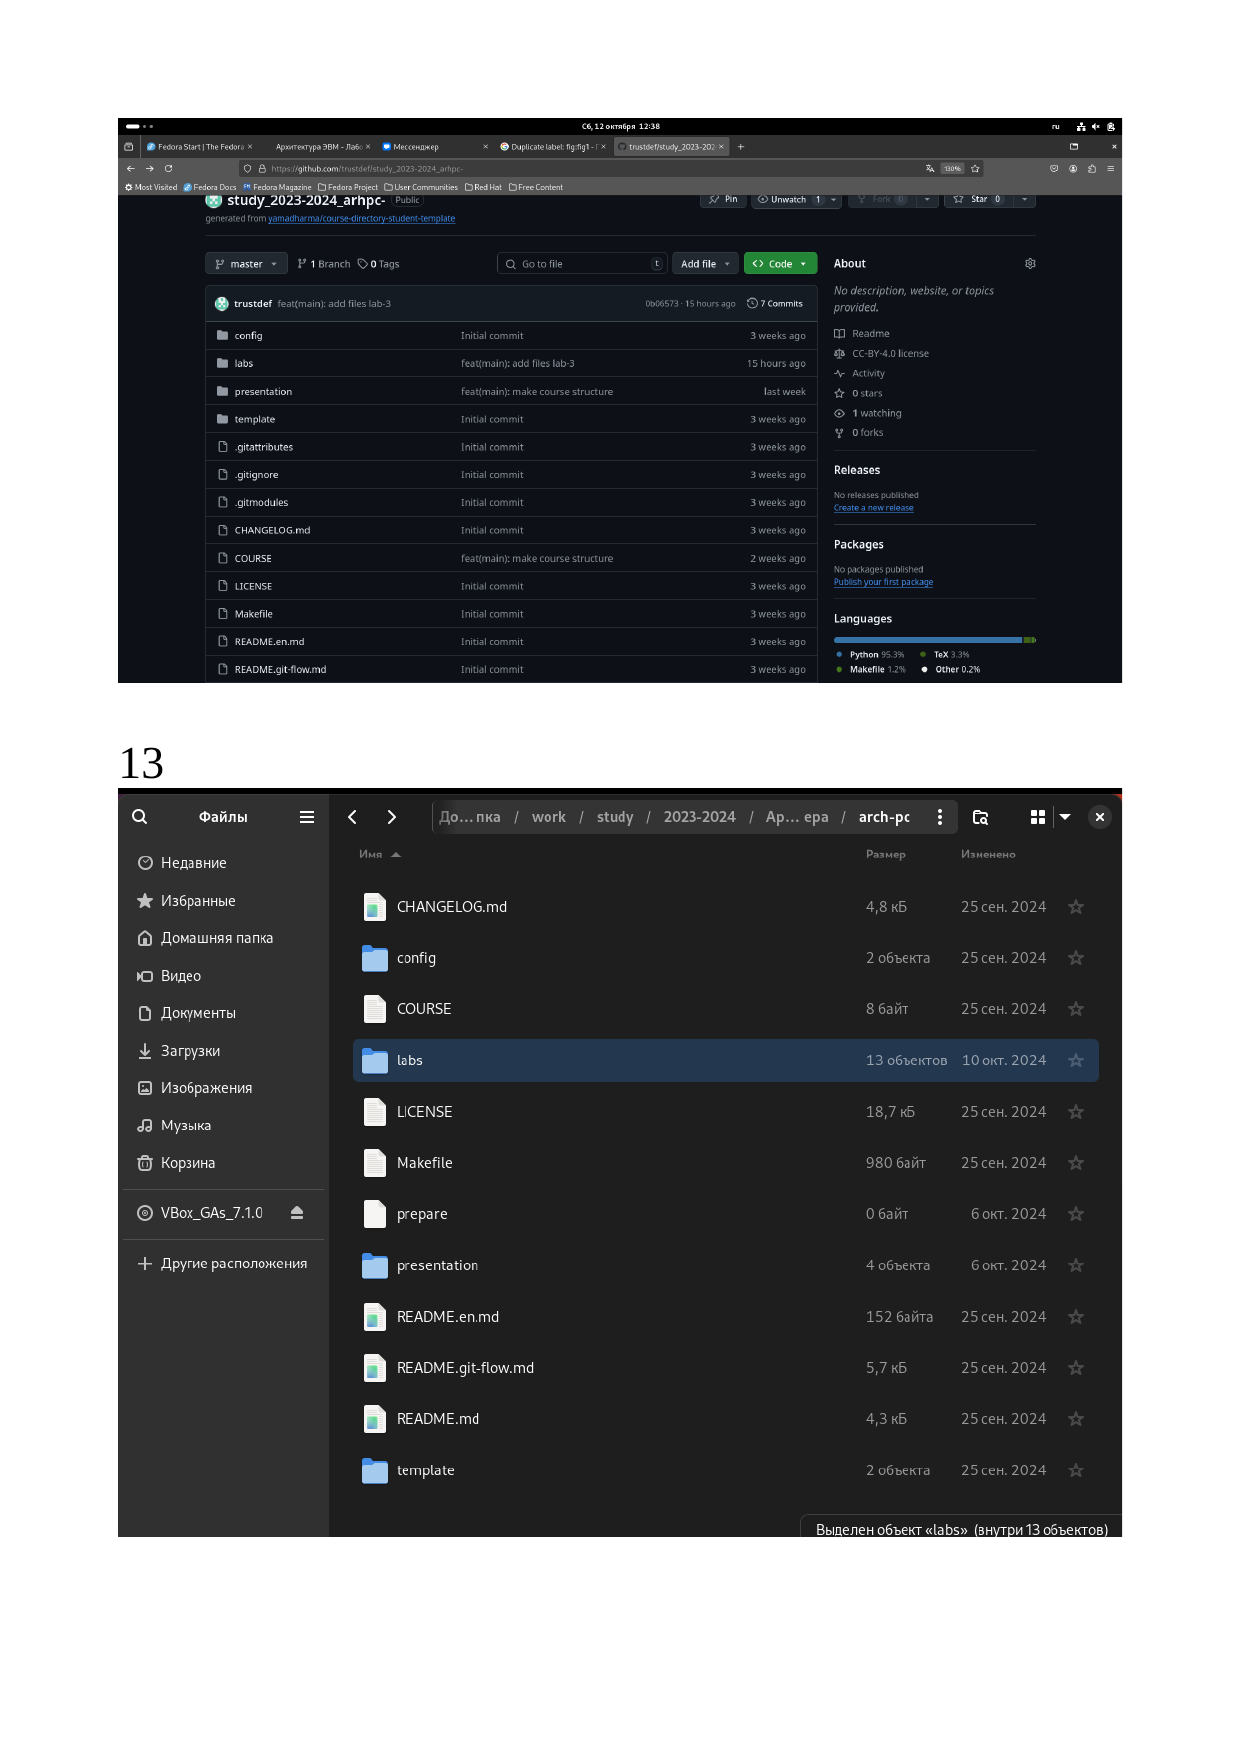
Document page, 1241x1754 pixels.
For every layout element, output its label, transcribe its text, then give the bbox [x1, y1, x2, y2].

picture [118, 118, 1123, 683]
picture [118, 788, 1123, 1537]
text 13 [118, 736, 1122, 788]
